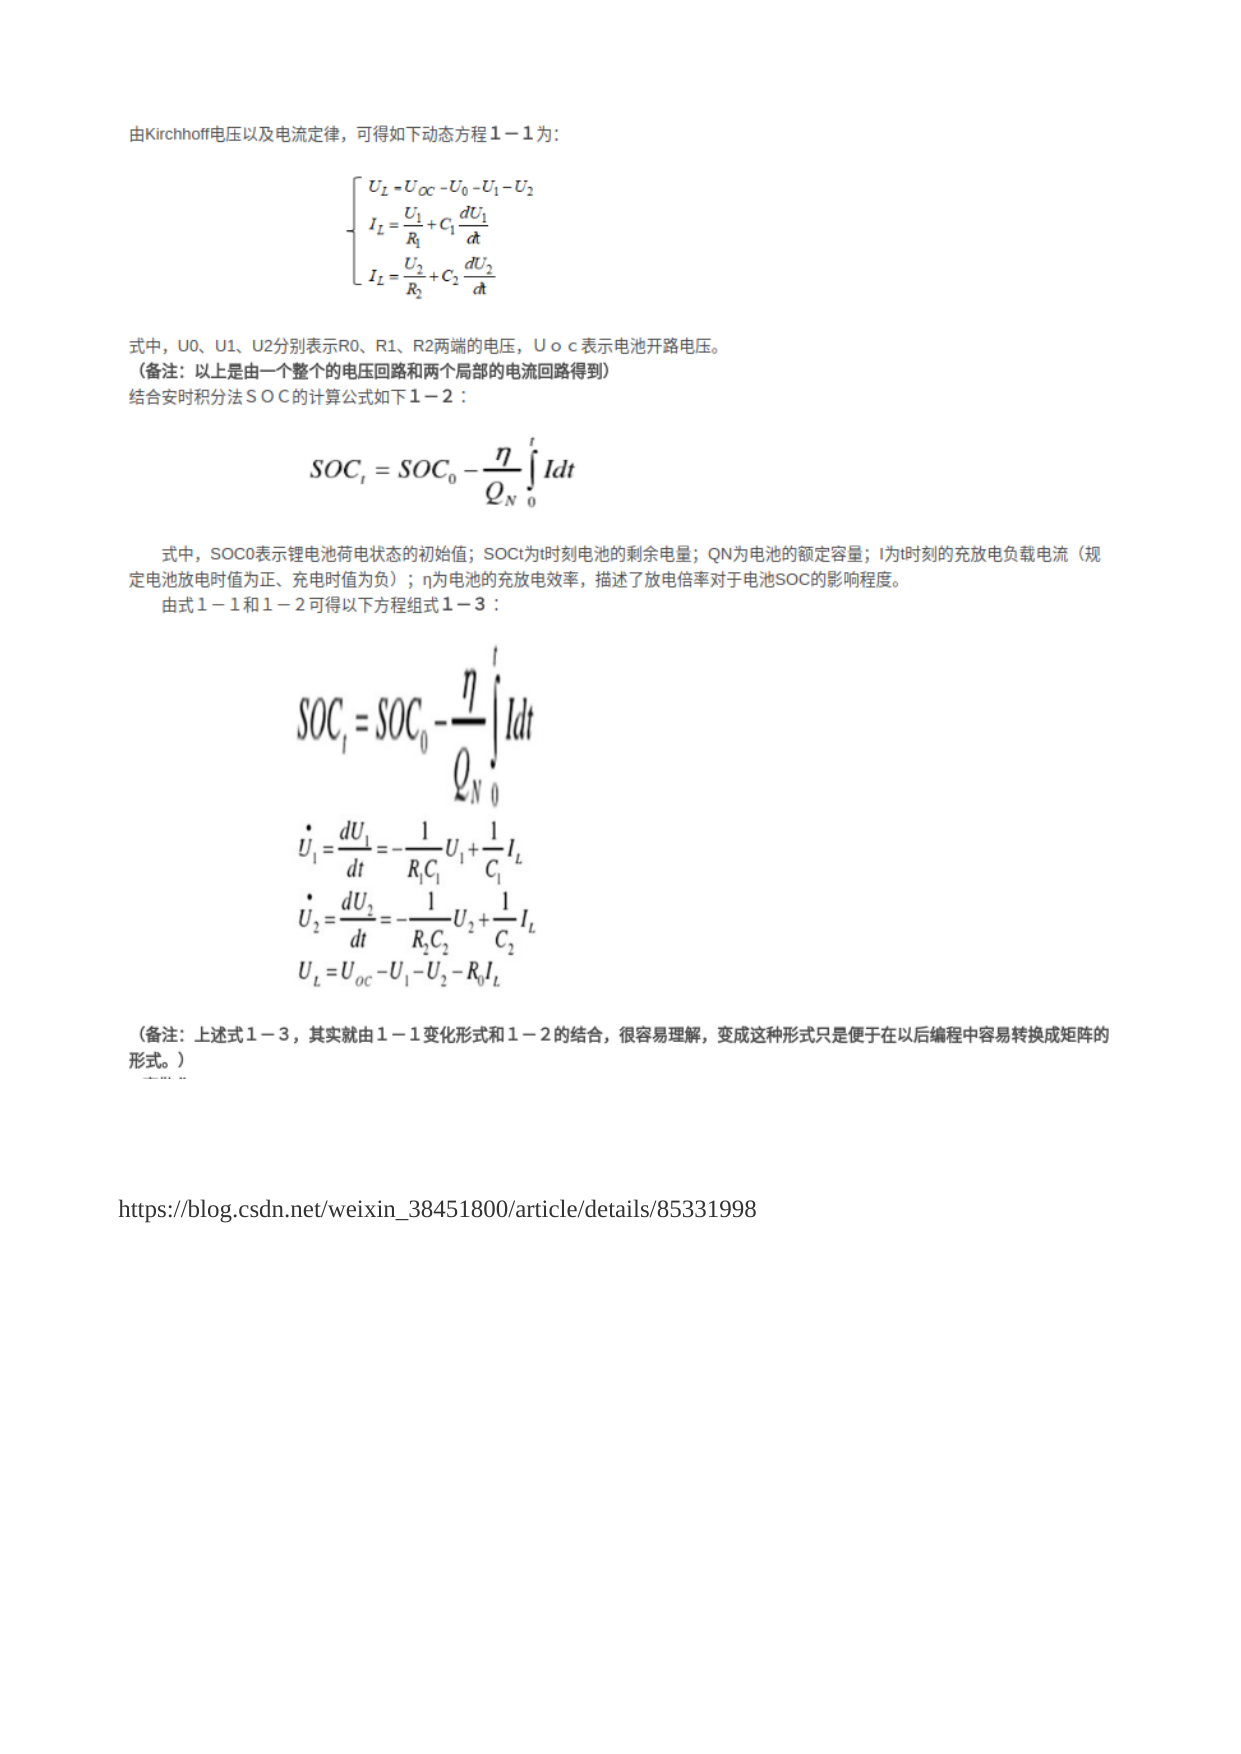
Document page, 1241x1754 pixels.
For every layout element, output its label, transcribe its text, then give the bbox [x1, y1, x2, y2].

picture [118, 118, 1123, 1079]
text https://blog.csdn.net/weixin_38451800/article/details/85331998 [118, 1194, 1122, 1222]
